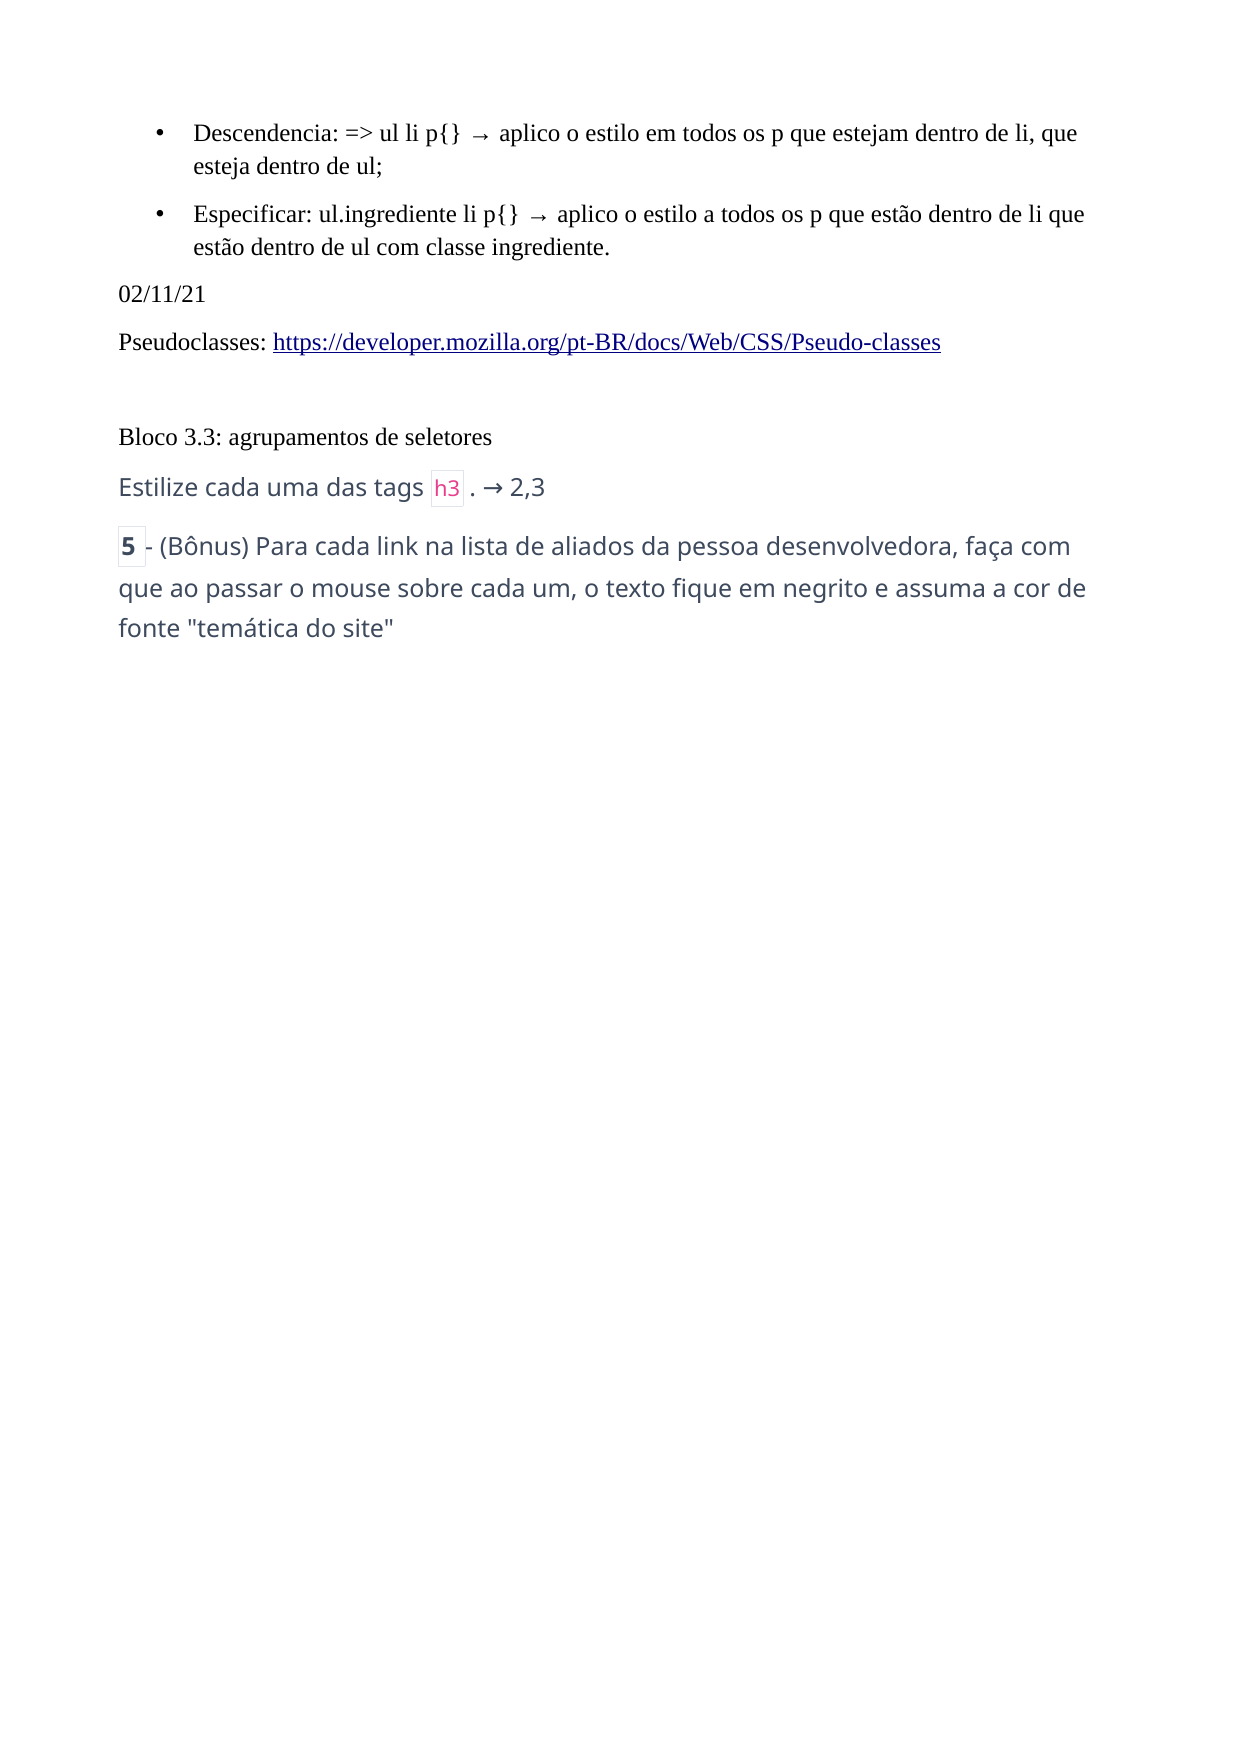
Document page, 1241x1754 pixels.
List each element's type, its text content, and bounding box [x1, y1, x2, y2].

text 5 - (Bônus) Para cada link na lista de aliados da pessoa desenvolvedora, faça com que ao passar o mouse sobre cada um, o texto fique em negrito e assuma a cor de fonte "temática do site" [118, 526, 1122, 644]
text Pseudoclasses: https://developer.mozilla.org/pt-BR/docs/Web/CSS/Pseudo-classes [118, 327, 1122, 356]
text . → 2,3 [464, 470, 1122, 506]
list Especificar: ul.ingrediente li p{} → aplico o estilo a todos os p que estão dentro de li que estão dentro de ul com classe ingrediente. [156, 199, 1122, 261]
text 02/11/21 [118, 279, 1122, 308]
list Descendencia: => ul li p{} → aplico o estilo em todos os p que estejam dentro de li, que esteja dentro de ul; [156, 118, 1122, 180]
text Bloco 3.3: agrupamentos de seletores [118, 422, 1122, 451]
text Estilize cada uma das tags [118, 470, 431, 506]
text h3 [432, 471, 463, 506]
